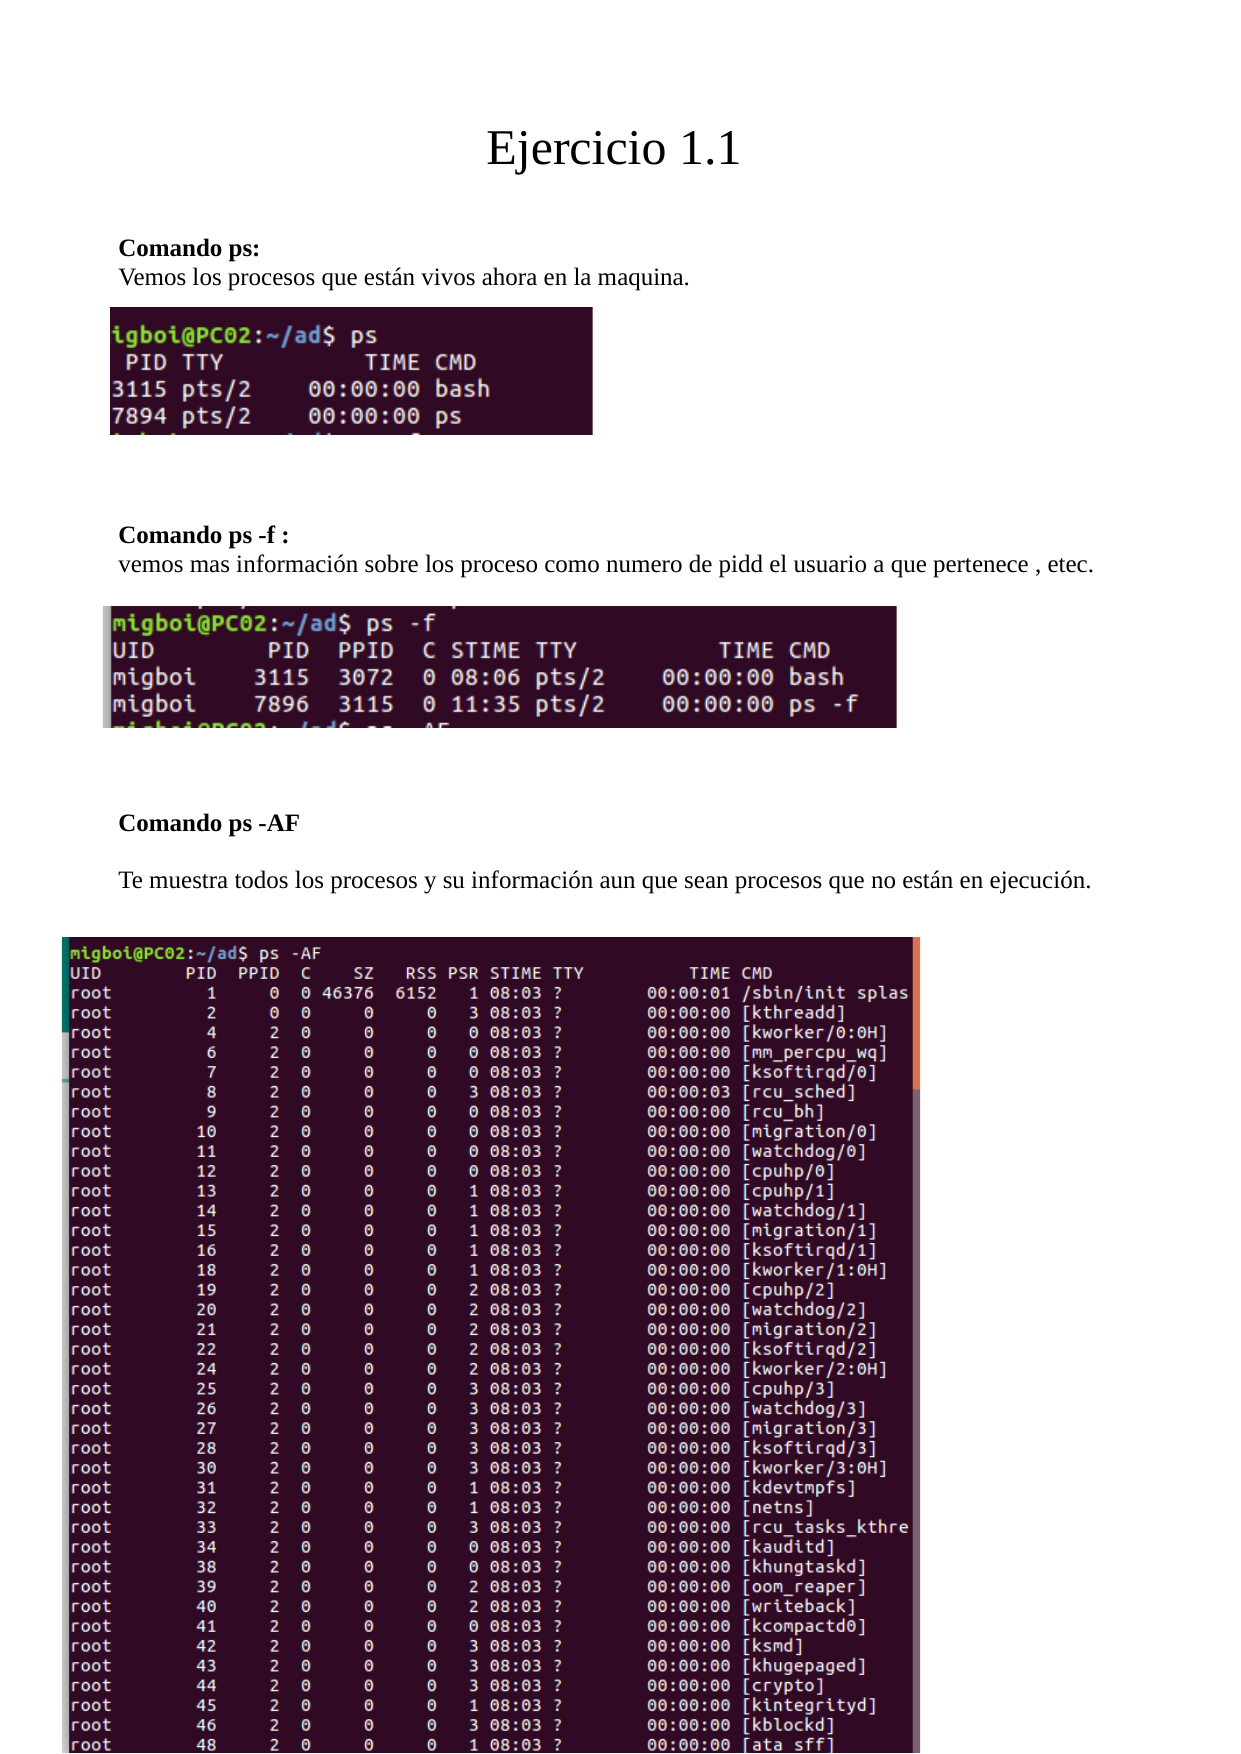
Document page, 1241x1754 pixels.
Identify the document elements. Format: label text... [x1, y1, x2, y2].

text Comando ps -f : [118, 521, 1122, 549]
picture [61, 937, 921, 1753]
picture [110, 307, 593, 435]
picture [102, 606, 897, 728]
text Ejercicio 1.1 [118, 118, 1122, 176]
text vemos mas información sobre los proceso como numero de pidd el usuario a que pertenece , etec. [118, 549, 1122, 578]
text Vemos los procesos que están vivos ahora en la maquina. [118, 262, 1122, 291]
text Comando ps: [118, 233, 1122, 262]
text Te muestra todos los procesos y su información aun que sean procesos que no están en ejecución. [118, 866, 1122, 894]
text Comando ps -AF [118, 808, 1122, 837]
